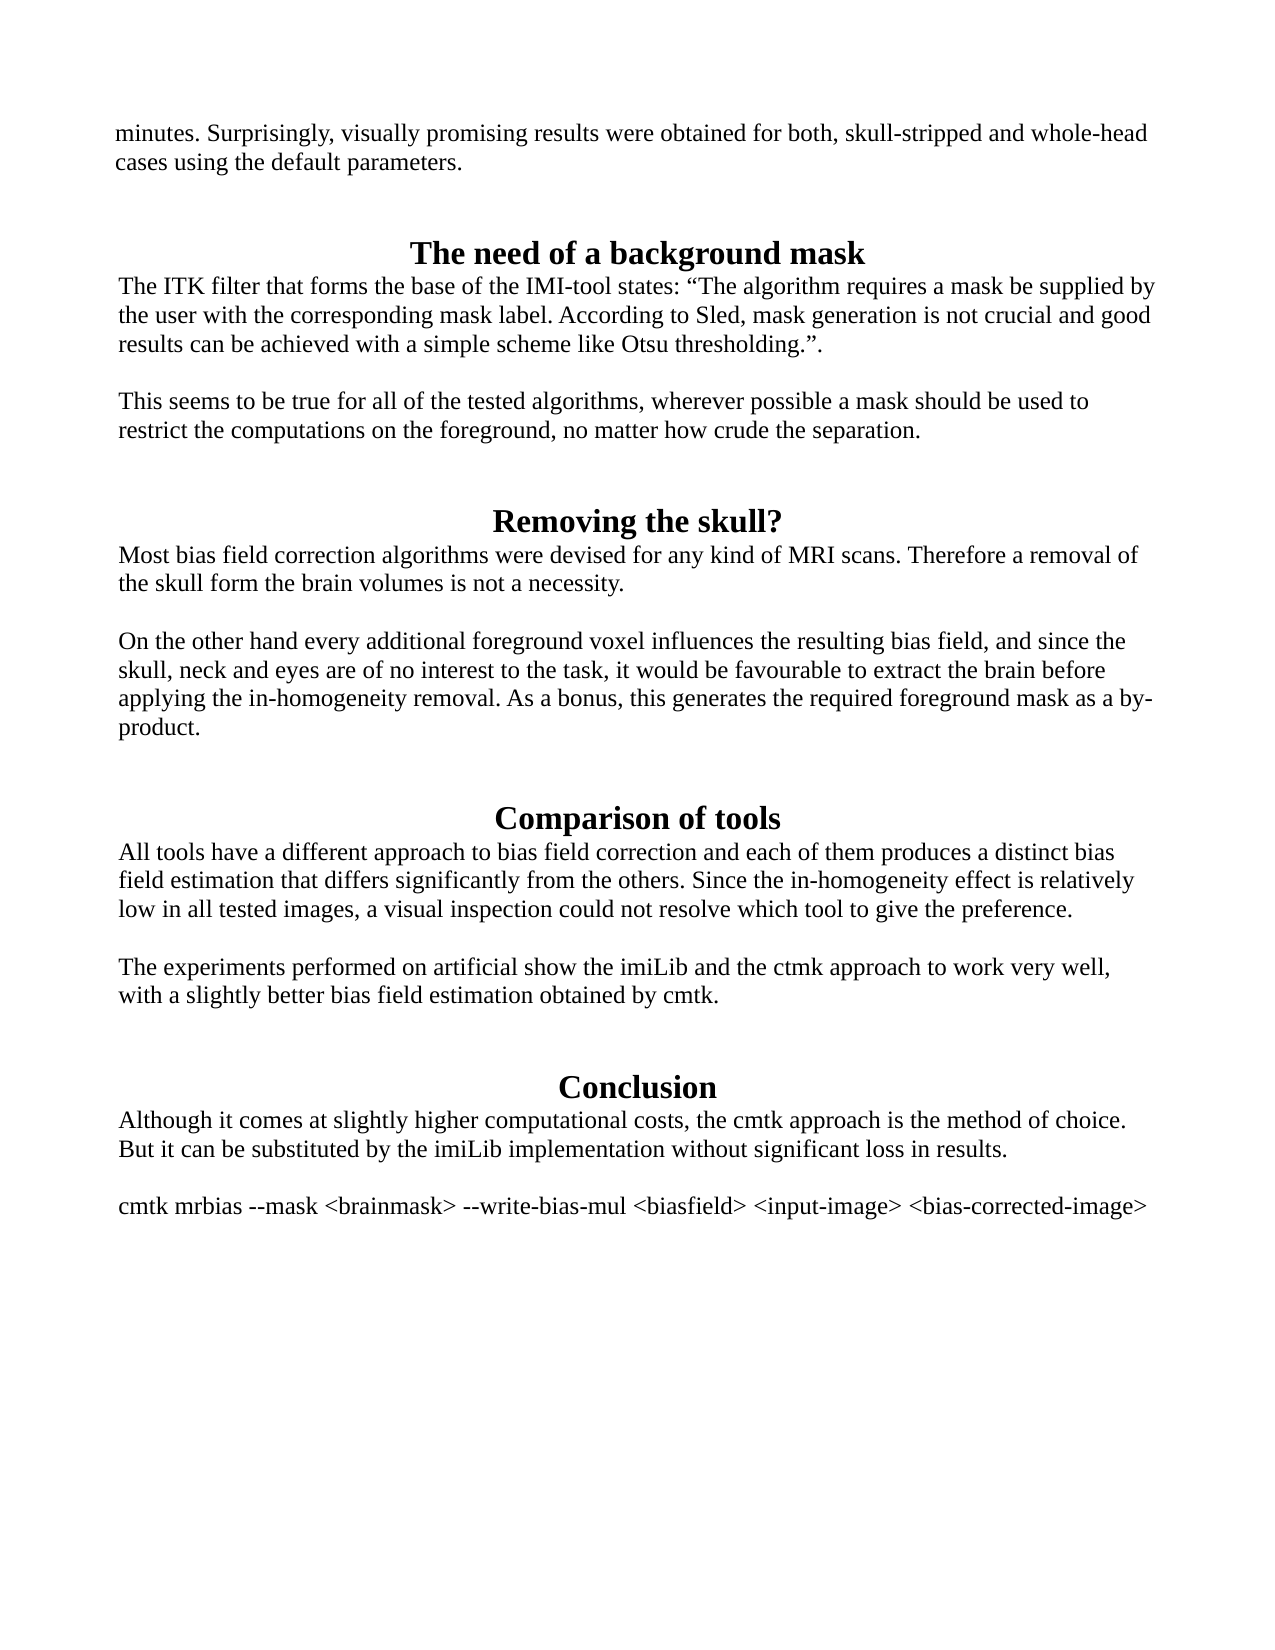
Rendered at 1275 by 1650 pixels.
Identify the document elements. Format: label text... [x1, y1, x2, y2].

text Conclusion [118, 1067, 1157, 1105]
text Comparison of tools [118, 798, 1157, 837]
text Removing the skull? [118, 501, 1157, 540]
text Most bias field correction algorithms were devised for any kind of MRI scans. Therefore a removal of the skull form the brain volumes is not a necessity. [118, 540, 1157, 597]
text All tools have a different approach to bias field correction and each of them produces a distinct bias field estimation that differs significantly from the others. Since the in-homogeneity effect is relatively low in all tested images, a visual inspection could not resolve which tool to give the preference. [118, 837, 1157, 923]
text This seems to be true for all of the tested algorithms, wherever possible a mask should be used to restrict the computations on the foreground, no matter how crude the separation. [118, 386, 1157, 444]
text The ITK filter that forms the base of the IMI-tool states: “The algorithm requires a mask be supplied by the user with the corresponding mask label. According to Sled, mask generation is not crucial and good results can be achieved with a simple scheme like Otsu thresholding.”. [118, 271, 1157, 358]
text cmtk mrbias --mask <brainmask> --write-bias-mul <biasfield> <input-image> <bias-corrected-image> [118, 1191, 1157, 1220]
text The experiments performed on artificial show the imiLib and the ctmk approach to work very well, with a slightly better bias field estimation obtained by cmtk. [118, 952, 1157, 1009]
text minutes. Surprisingly, visually promising results were obtained for both, skull-stripped and whole-head cases using the default parameters. [115, 118, 1157, 176]
text On the other hand every additional foreground voxel influences the resulting bias field, and since the skull, neck and eyes are of no interest to the task, it would be favourable to extract the brain before applying the in-homogeneity removal. As a bonus, this generates the required foreground mask as a by-product. [118, 626, 1157, 741]
text The need of a background mask [118, 233, 1157, 271]
text Although it comes at slightly higher computational costs, the cmtk approach is the method of choice. But it can be substituted by the imiLib implementation without significant loss in results. [118, 1105, 1157, 1163]
